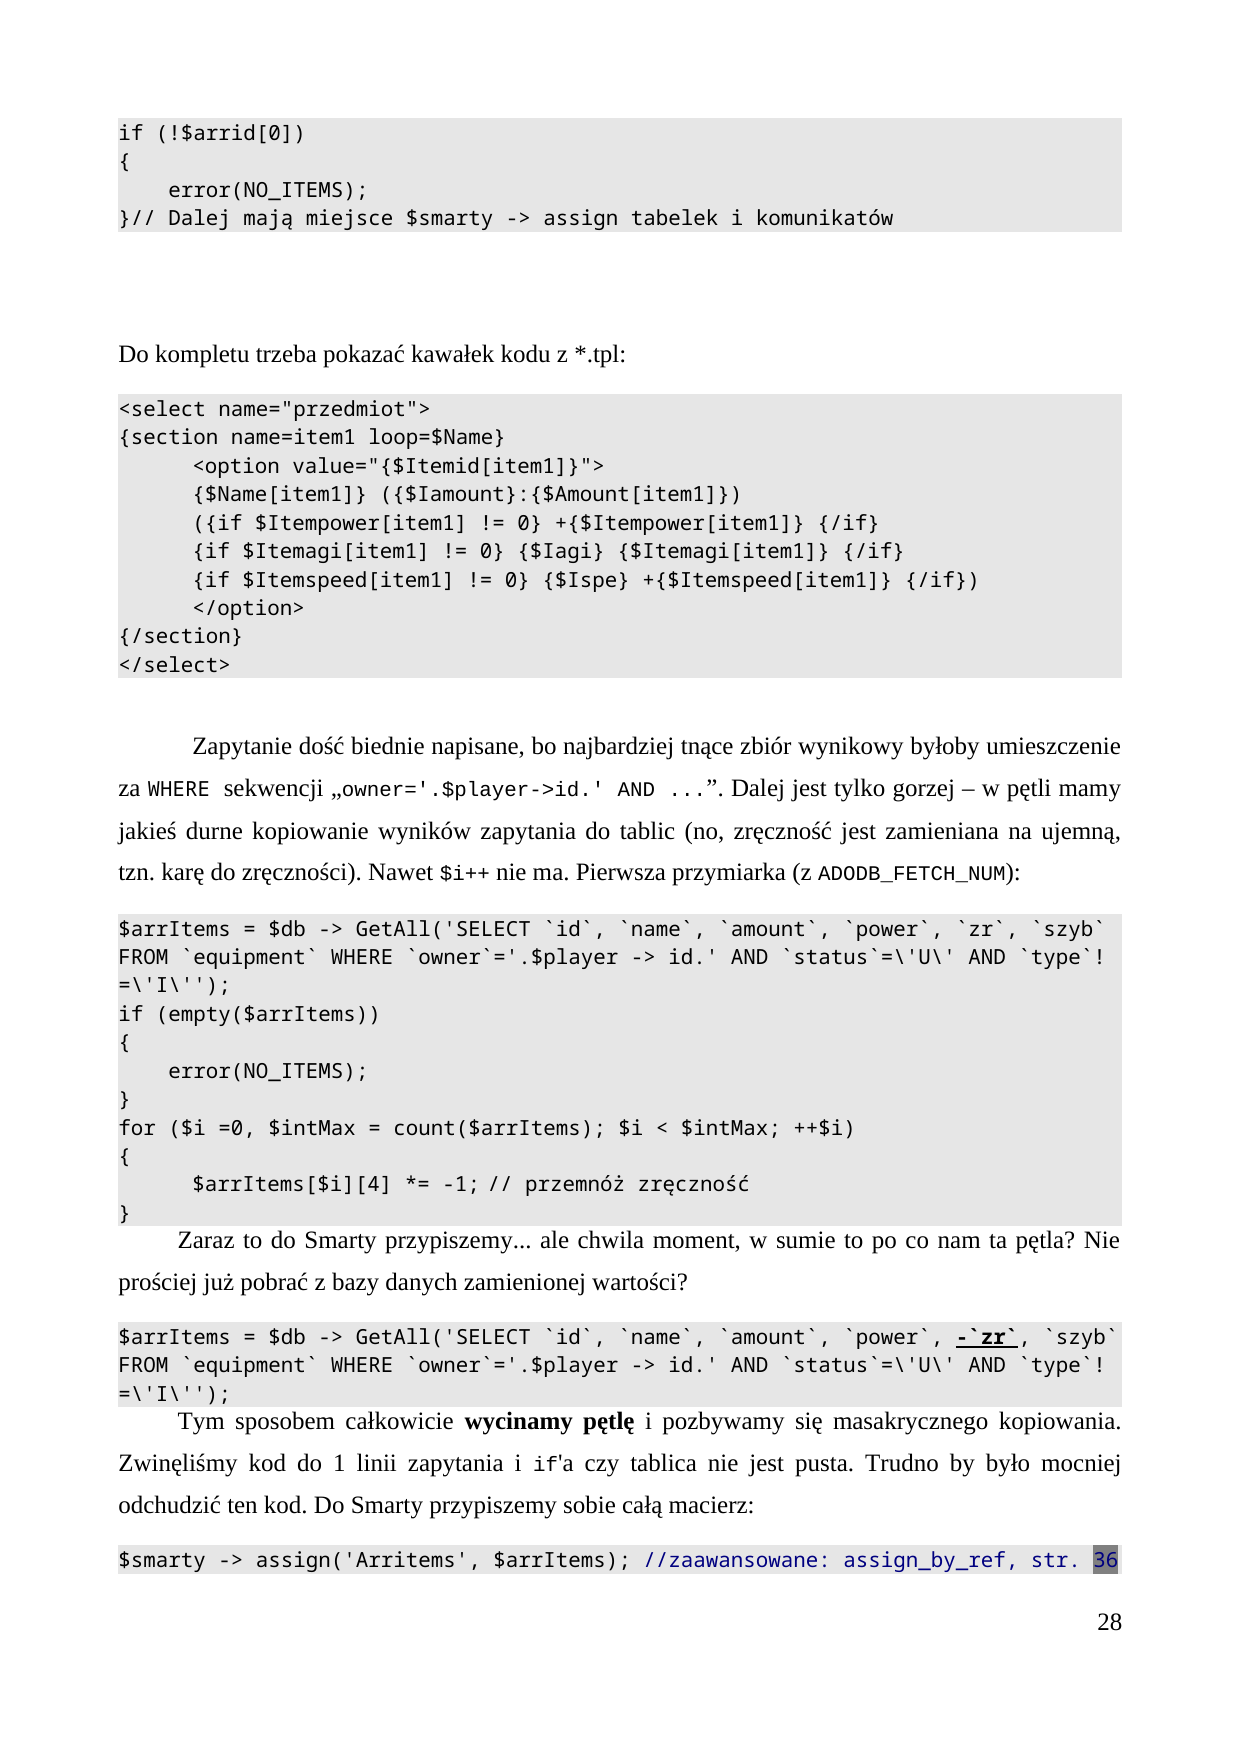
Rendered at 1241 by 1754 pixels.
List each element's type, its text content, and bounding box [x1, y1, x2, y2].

text Zaraz to do Smarty przypiszemy... ale chwila moment, w sumie to po co nam ta pętla? Nie prościej już pobrać z bazy danych zamienionej wartości? [118, 1226, 1122, 1296]
text Zapytanie dość biednie napisane, bo najbardziej tnące zbiór wynikowy byłoby umieszczenie za WHERE sekwencji „owner='.$player->id.' AND ...”. Dalej jest tylko gorzej – w pętli mamy jakieś durne kopiowanie wyników zapytania do tablic (no, zręczność jest zamieniana na ujemną, tzn. karę do zręczności). Nawet $i++ nie ma. Pierwsza przymiarka (z ADODB_FETCH_NUM): [118, 732, 1122, 887]
text Tym sposobem całkowicie wycinamy pętlę i pozbywamy się masakrycznego kopiowania. Zwinęliśmy kod do 1 linii zapytania i if'a czy tablica nie jest pusta. Trudno by było mocniej odchudzić ten kod. Do Smarty przypiszemy sobie całą macierz: [118, 1407, 1122, 1519]
text for ($i =0, $intMax = count($arrItems); $i < $intMax; ++$i) [118, 1113, 1122, 1141]
text </option> [118, 593, 1122, 622]
text Do kompletu trzeba pokazać kawałek kodu z *.tpl: [118, 340, 1122, 368]
text }// Dalej mają miejsce $smarty -> assign tabelek i komunikatów [118, 203, 1122, 232]
text $smarty -> assign('Arritems', $arrItems); //zaawansowane: assign_by_ref, str. 37 [118, 1545, 1122, 1574]
text </select> [118, 650, 1122, 678]
text { [118, 1141, 1122, 1169]
text error(NO_ITEMS); [118, 175, 1122, 203]
text <option value="{$Itemid[item1]}"> [118, 451, 1122, 479]
text {$Name[item1]} ({$Iamount}:{$Amount[item1]}) [118, 479, 1122, 508]
text {/section} [118, 622, 1122, 650]
text { [118, 147, 1122, 175]
text $arrItems = $db -> GetAll('SELECT `id`, `name`, `amount`, `power`, `zr`, `szyb` FROM `equipment` WHERE `owner`='.$player -> id.' AND `status`=\'U\' AND `type`!=\'I\''); [118, 914, 1122, 999]
text $arrItems[$i][4] *= -1; // przemnóż zręczność [118, 1169, 1122, 1198]
text {if $Itemspeed[item1] != 0} {$Ispe} +{$Itemspeed[item1]} {/if}) [118, 565, 1122, 593]
text $arrItems = $db -> GetAll('SELECT `id`, `name`, `amount`, `power`, -`zr`, `szyb` FROM `equipment` WHERE `owner`='.$player -> id.' AND `status`=\'U\' AND `type`!=\'I\''); [118, 1322, 1122, 1407]
text {section name=item1 loop=$Name} [118, 422, 1122, 451]
text <select name="przedmiot"> [118, 394, 1122, 422]
text ({if $Itempower[item1] != 0} +{$Itempower[item1]} {/if} [118, 508, 1122, 536]
text {if $Itemagi[item1] != 0} {$Iagi} {$Itemagi[item1]} {/if} [118, 536, 1122, 565]
text } [118, 1084, 1122, 1113]
text if (!$arrid[0]) [118, 118, 1122, 147]
text if (empty($arrItems)) [118, 999, 1122, 1027]
text } [118, 1198, 1122, 1226]
text error(NO_ITEMS); [118, 1056, 1122, 1084]
text { [118, 1027, 1122, 1056]
